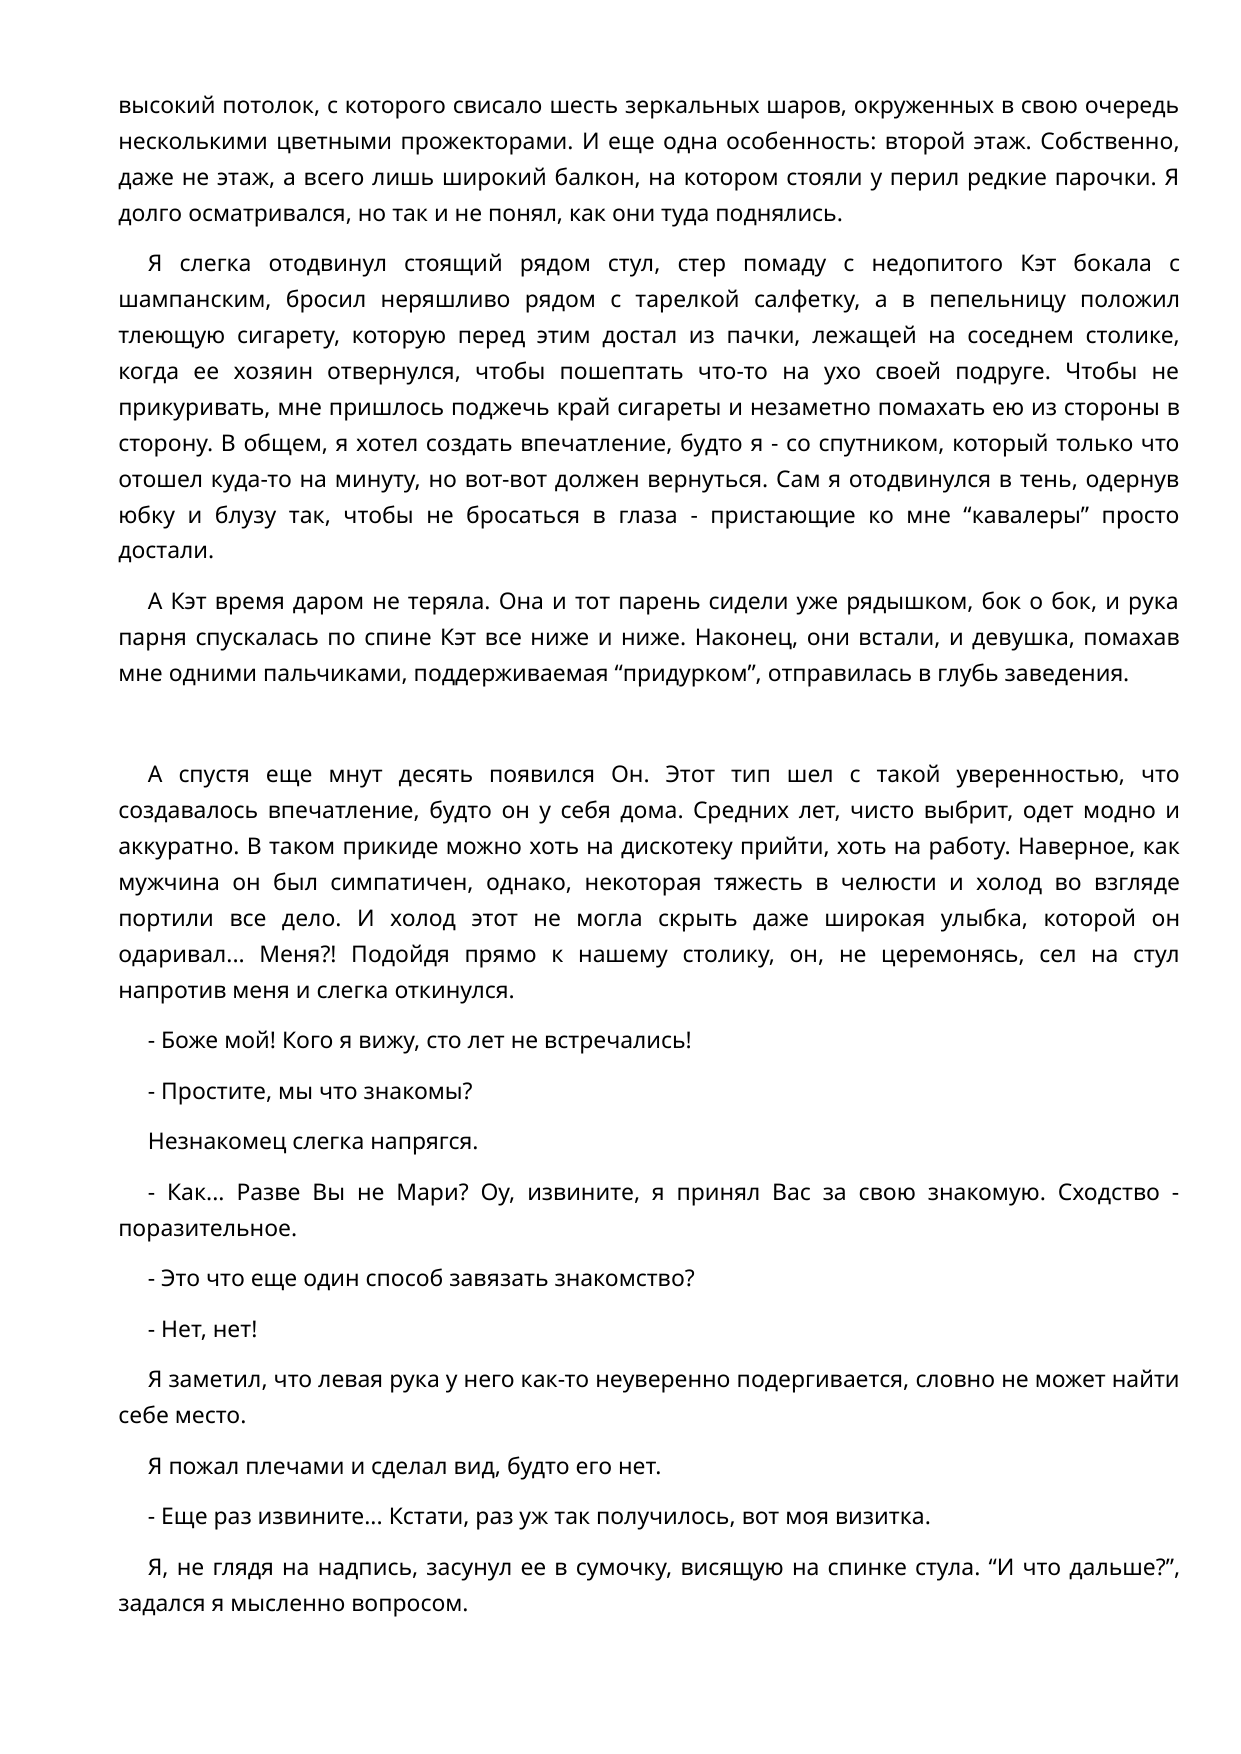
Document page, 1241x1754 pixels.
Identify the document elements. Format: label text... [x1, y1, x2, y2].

text - Нет, нет! [118, 1313, 1181, 1344]
text Я пожал плечами и сделал вид, будто его нет. [118, 1449, 1181, 1481]
text высокий потолок, с которого свисало шесть зеркальных шаров, окруженных в свою очередь несколькими цветными прожекторами. И еще одна особенность: второй этаж. Собственно, даже не этаж, а всего лишь широкий балкон, на котором стояли у перил редкие парочки. Я долго осматривался, но так и не понял, как они туда поднялись. [118, 89, 1181, 228]
text Я слегка отодвинул стоящий рядом стул, стер помаду с недопитого Кэт бокала с шампанским, бросил неряшливо рядом с тарелкой салфетку, а в пепельницу положил тлеющую сигарету, которую перед этим достал из пачки, лежащей на соседнем столике, когда ее хозяин отвернулся, чтобы пошептать что-то на ухо своей подруге. Чтобы не прикуривать, мне пришлось поджечь край сигареты и незаметно помахать ею из стороны в сторону. В общем, я хотел создать впечатление, будто я - со спутником, который только что отошел куда-то на минуту, но вот-вот должен вернуться. Сам я отодвинулся в тень, одернув юбку и блузу так, чтобы не бросаться в глаза - пристающие ко мне “кавалеры” просто достали. [118, 247, 1181, 566]
text А спустя еще мнут десять появился Он. Этот тип шел с такой уверенностью, что создавалось впечатление, будто он у себя дома. Средних лет, чисто выбрит, одет модно и аккуратно. В таком прикиде можно хоть на дискотеку прийти, хоть на работу. Наверное, как мужчина он был симпатичен, однако, некоторая тяжесть в челюсти и холод во взгляде портили все дело. И холод этот не могла скрыть даже широкая улыбка, которой он одаривал... Меня?! Подойдя прямо к нашему столику, он, не церемонясь, сел на стул напротив меня и слегка откинулся. [118, 758, 1181, 1005]
text А Кэт время даром не теряла. Она и тот парень сидели уже рядышком, бок о бок, и рука парня спускалась по спине Кэт все ниже и ниже. Наконец, они встали, и девушка, помахав мне одними пальчиками, поддерживаемая “придурком”, отправилась в глубь заведения. [118, 585, 1181, 688]
text - Как... Разве Вы не Мари? Оу, извините, я принял Вас за свою знакомую. Сходство - поразительное. [118, 1176, 1181, 1243]
text - Простите, мы что знакомы? [118, 1074, 1181, 1106]
text Я, не глядя на надпись, засунул ее в сумочку, висящую на спинке стула. “И что дальше?”, задался я мысленно вопросом. [118, 1551, 1181, 1618]
text Незнакомец слегка напрягся. [118, 1125, 1181, 1156]
text - Боже мой! Кого я вижу, сто лет не встречались! [118, 1024, 1181, 1055]
text Я заметил, что левая рука у него как-то неуверенно подергивается, словно не может найти себе место. [118, 1363, 1181, 1430]
text - Еще раз извините... Кстати, раз уж так получилось, вот моя визитка. [118, 1500, 1181, 1531]
text - Это что еще один способ завязать знакомство? [118, 1262, 1181, 1293]
